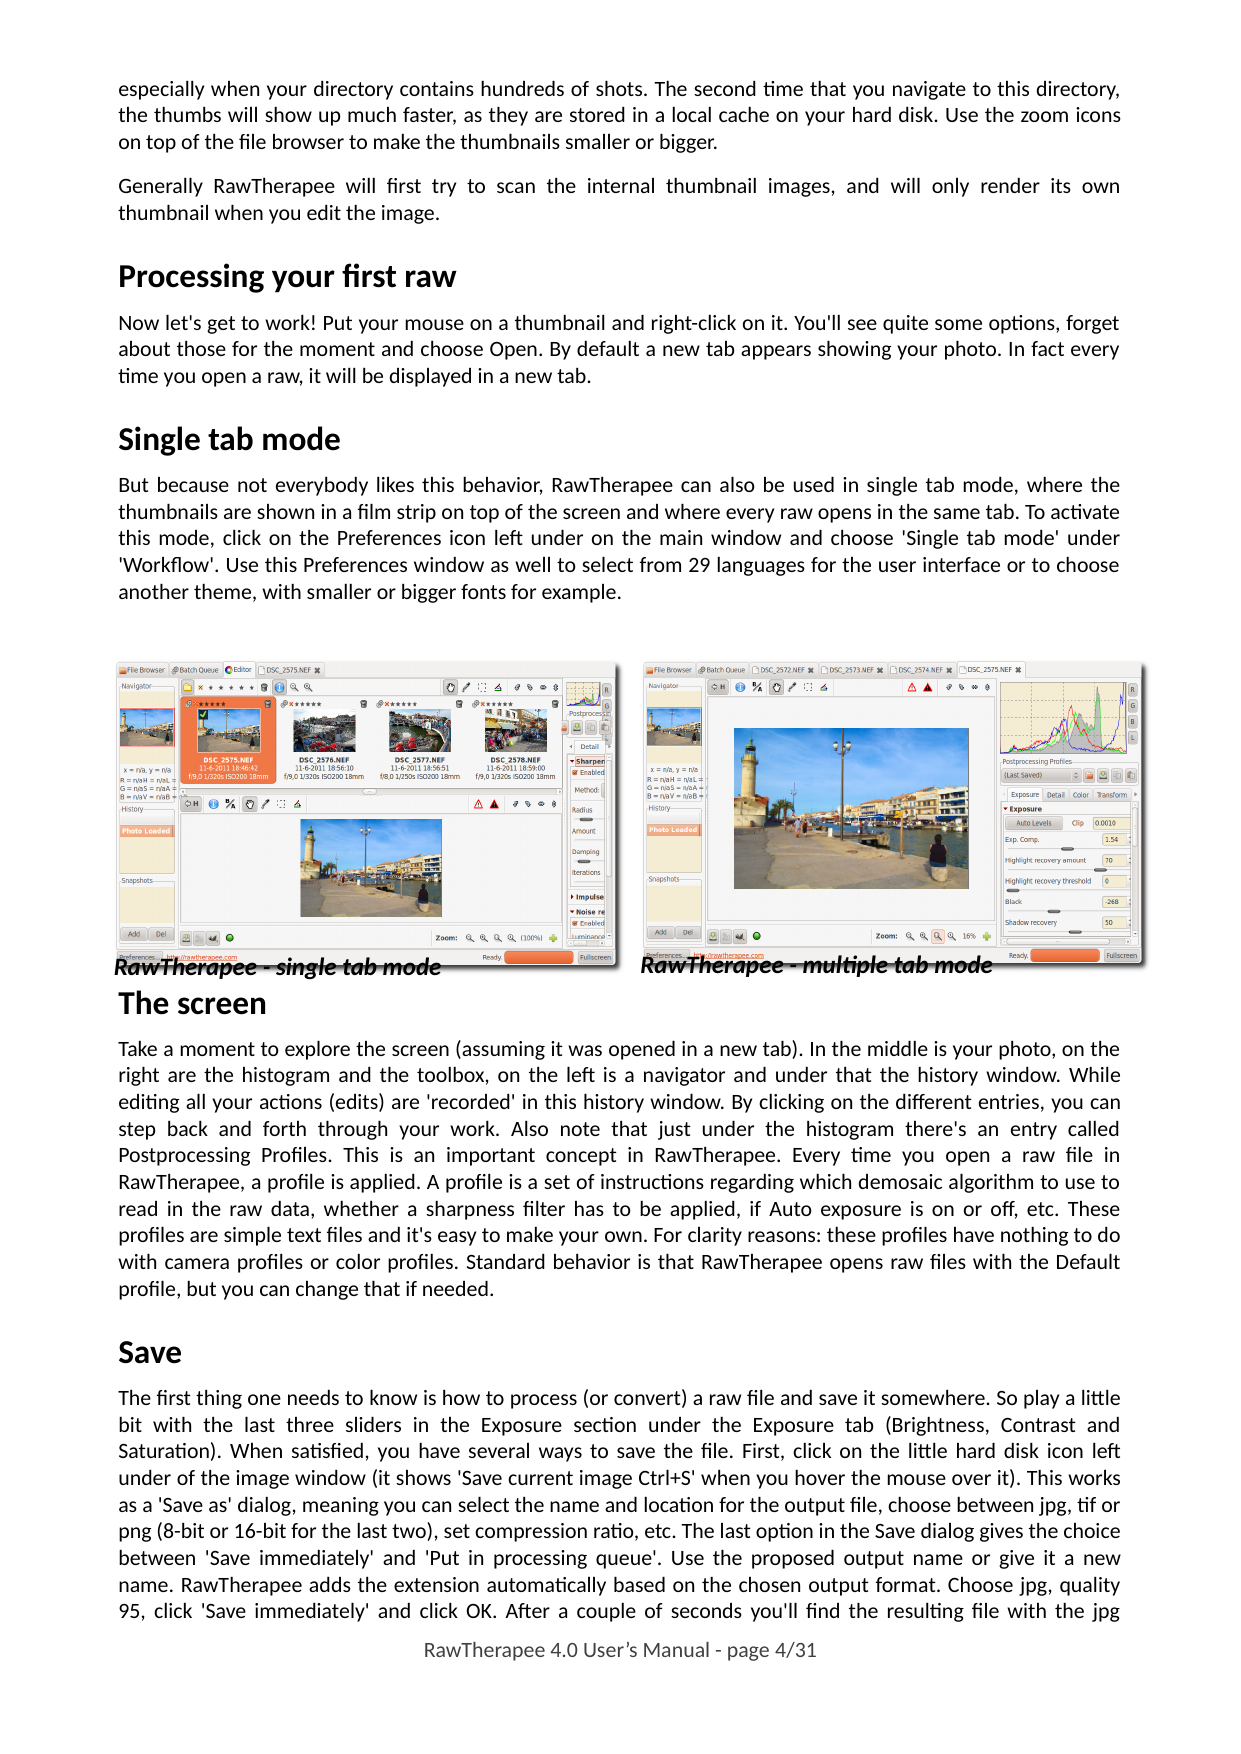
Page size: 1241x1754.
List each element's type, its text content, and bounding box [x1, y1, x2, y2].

text The first thing one needs to know is how to process (or convert) a raw file and save it somewhere. So play a little bit with the last three sliders in the Exposure section under the Exposure tab (Brightness, Contrast and Saturation). When satisfied, you have several ways to save the file. First, click on the little hard disk icon left under of the image window (it shows 'Save current image Ctrl+S' when you hover the mouse over it). This works as a 'Save as' dialog, meaning you can select the name and location for the output file, choose between jpg, tif or png (8-bit or 16-bit for the last two), set compression ratio, etc. The last option in the Save dialog gives the choice between 'Save immediately' and 'Put in processing queue'. Use the proposed output name or give it a new name. RawTherapee adds the extension automatically based on the chosen output format. Choose jpg, quality 95, click 'Save immediately' and click OK. After a couple of seconds you'll find the resulting file with the jpg [118, 1384, 1122, 1624]
subtitle Save [118, 1331, 1122, 1372]
text Now let's get to work! Put your mouse on a thumbnail and right-click on it. You'll see quite some options, forget about those for the moment and choose Open. By default a new tab appears showing your photo. In fact every time you open a raw, it will be displayed in a new tab. [118, 309, 1122, 389]
text RawTherapee - single tab mode [113, 635, 620, 659]
text RawTherapee - multiple tab mode [640, 635, 1132, 659]
text Take a moment to explore the screen (assuming it was opened in a new tab). In the middle is your photo, on the right are the histogram and the toolbox, on the left is a navigator and under that the history window. While editing all your actions (edits) are 'recorded' in this history window. By clicking on the different entries, you can step back and forth through your work. Also note that just under the histogram there's an entry called Postprocessing Profiles. This is an important concept in RawTherapee. Every time you open a raw file in RawTherapee, a profile is applied. A profile is a set of instructions regarding which demosaic algorithm to use to read in the raw data, whether a sharpness filter has to be applied, if Auto exposure is on or off, etc. These profiles are simple text files and it's easy to make your own. For clarity reasons: these profiles have nothing to do with camera profiles or color profiles. Standard behavior is that RawTherapee opens raw files with the Default profile, but you can change that if needed. [118, 1035, 1122, 1302]
subtitle The screen [118, 677, 1122, 1022]
subtitle Processing your first raw [118, 256, 1122, 296]
subtitle Single tab mode [118, 418, 1122, 459]
text Generally RawTherapee will first try to scan the internal thumbnail images, and will only render its own thumbnail when you edit the image. [118, 173, 1122, 226]
text especially when your directory contains hundreds of shots. The second time that you navigate to this directory, the thumbs will show up much faster, as they are stored in a local cache on your hard disk. Use the zoom icons on top of the file browser to make the thumbnails smaller or bigger. [118, 75, 1122, 155]
text RawTherapee - multiple tab mode [640, 974, 1132, 980]
text RawTherapee - single tab mode [113, 976, 620, 982]
text But because not everybody likes this behavior, RawTherapee can also be used in single tab mode, where the thumbnails are shown in a film strip on top of the screen and where every raw opens in the same tab. To activate this mode, click on the Preferences icon left under on the main window and choose 'Single tab mode' under 'Workflow'. Use this Preferences window as well to select from 29 languages for the user interface or to choose another theme, with smaller or bigger fonts for example. [118, 471, 1122, 604]
